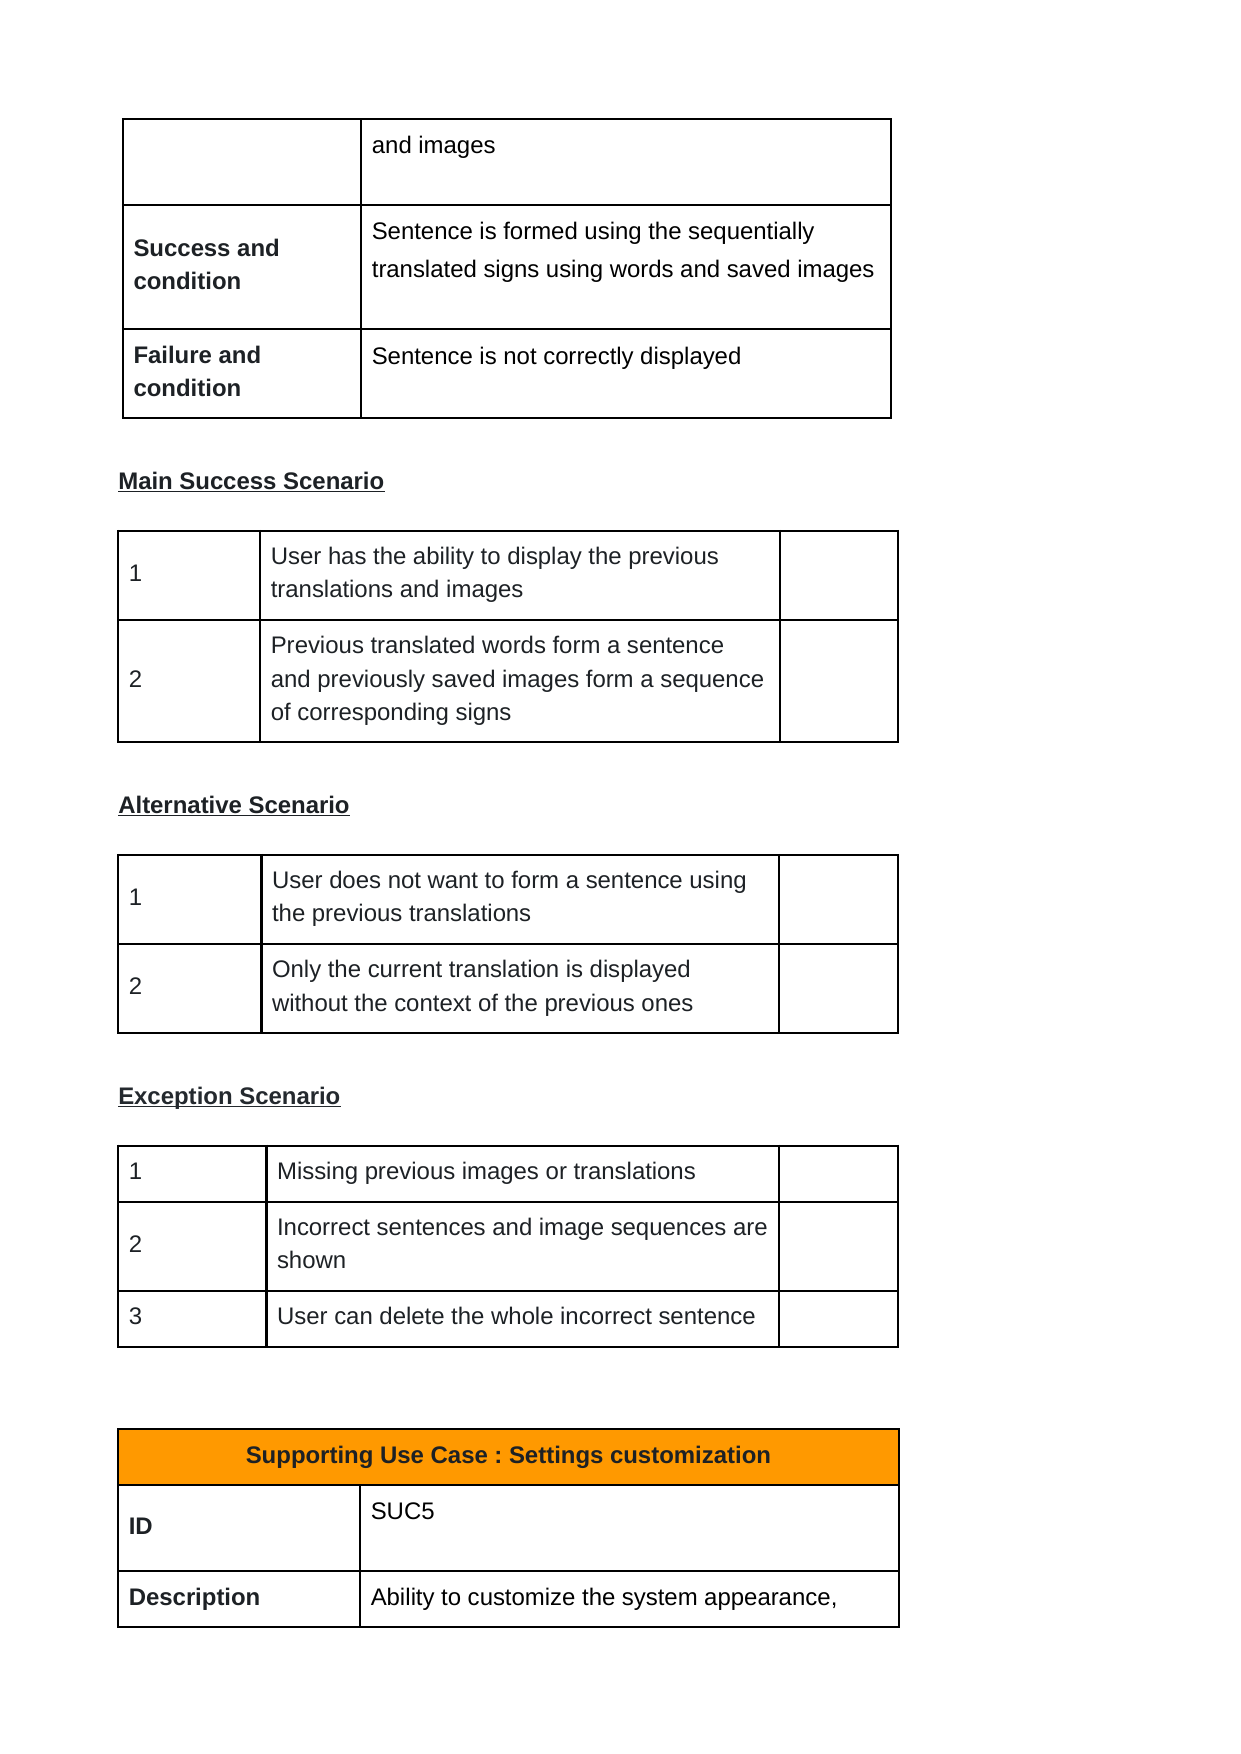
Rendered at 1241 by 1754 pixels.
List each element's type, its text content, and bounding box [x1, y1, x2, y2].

table_cell Previous translated words form a sentence and previously saved images form a sequence of corresponding signs [261, 621, 779, 741]
table_header [780, 856, 897, 943]
table_header [780, 1147, 897, 1201]
table_header Missing previous images or translations [268, 1147, 778, 1201]
table_cell SUC5 [361, 1486, 898, 1570]
table_cell Success and condition [124, 206, 360, 328]
table_header 1 [119, 1147, 265, 1201]
text Main Success Scenario [118, 467, 1122, 494]
table_cell 2 [119, 1203, 265, 1289]
table_cell Failure and condition [124, 330, 360, 417]
table_cell and images [362, 120, 890, 204]
table_cell [124, 120, 360, 204]
table_cell ID [119, 1486, 359, 1570]
table_cell Description [119, 1572, 359, 1626]
table_header 1 [119, 856, 260, 943]
table_header 1 [119, 532, 259, 619]
table_cell Sentence is not correctly displayed [362, 330, 890, 417]
table_cell 2 [119, 945, 260, 1032]
table_cell Sentence is formed using the sequentially translated signs using words and saved images [362, 206, 890, 328]
table_cell 3 [119, 1292, 265, 1346]
table_cell User can delete the whole incorrect sentence [268, 1292, 778, 1346]
table_header User has the ability to display the previous translations and images [261, 532, 779, 619]
table_cell [780, 945, 897, 1032]
table_cell Only the current translation is displayed without the context of the previous ones [263, 945, 778, 1032]
text Exception Scenario [118, 1082, 1122, 1109]
table_header Supporting Use Case : Settings customization [119, 1430, 898, 1484]
table_cell [780, 1203, 897, 1289]
text Alternative Scenario [118, 791, 1122, 818]
table_cell Incorrect sentences and image sequences are shown [268, 1203, 778, 1289]
table_cell Ability to customize the system appearance, [361, 1572, 898, 1626]
table_header User does not want to form a sentence using the previous translations [263, 856, 778, 943]
table_cell [780, 1292, 897, 1346]
table_cell [781, 621, 897, 741]
table_cell 2 [119, 621, 259, 741]
table_header [781, 532, 897, 619]
